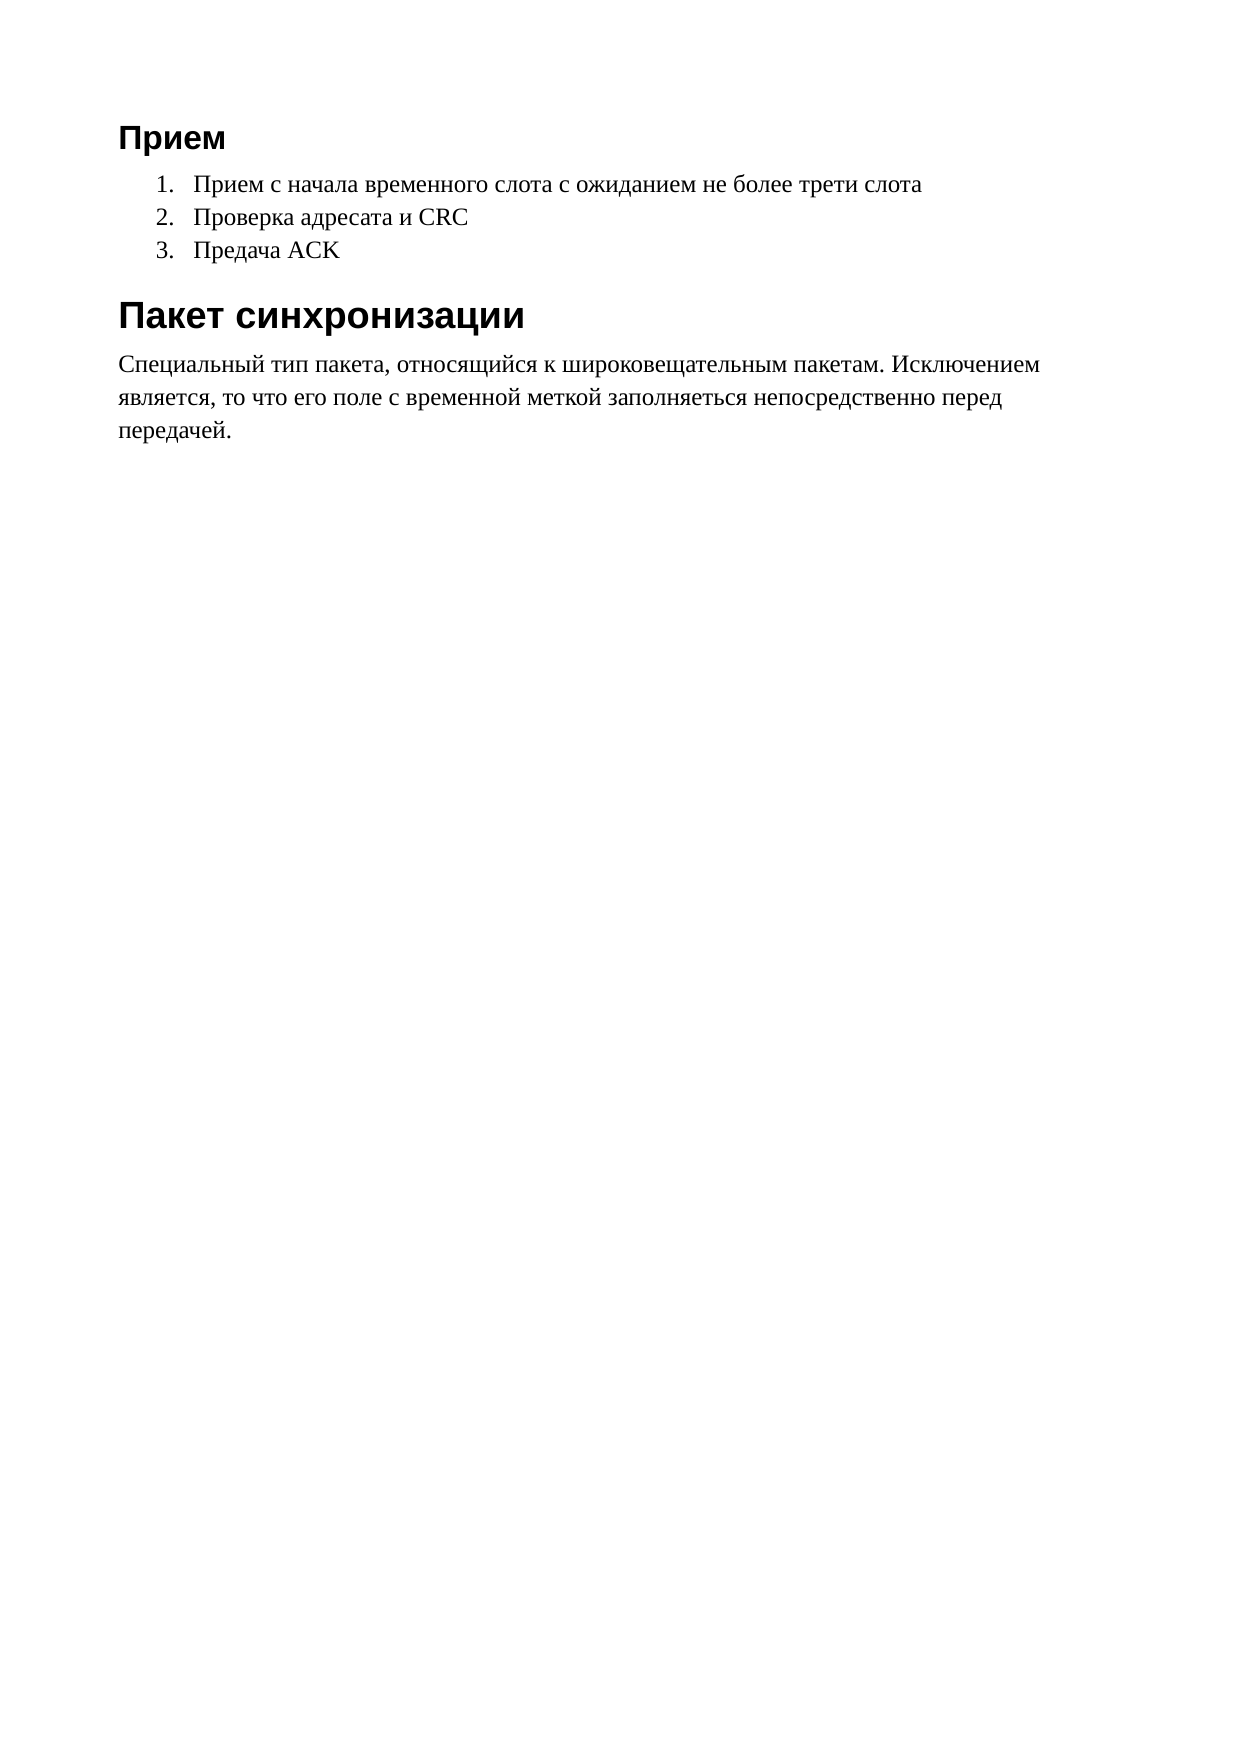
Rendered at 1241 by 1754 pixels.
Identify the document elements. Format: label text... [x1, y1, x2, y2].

text Специальный тип пакета, относящийся к широковещательным пакетам. Исключением является, то что его поле с временной меткой заполняеться непосредственно перед передачей. [118, 349, 1122, 444]
list Прием с начала временного слота с ожиданием не более трети слота [156, 169, 1122, 198]
list Предача ACK [156, 235, 1122, 264]
subtitle Прием [118, 118, 1122, 157]
subtitle Пакет синхронизации [118, 293, 1122, 337]
list Проверка адресата и CRC [156, 202, 1122, 231]
